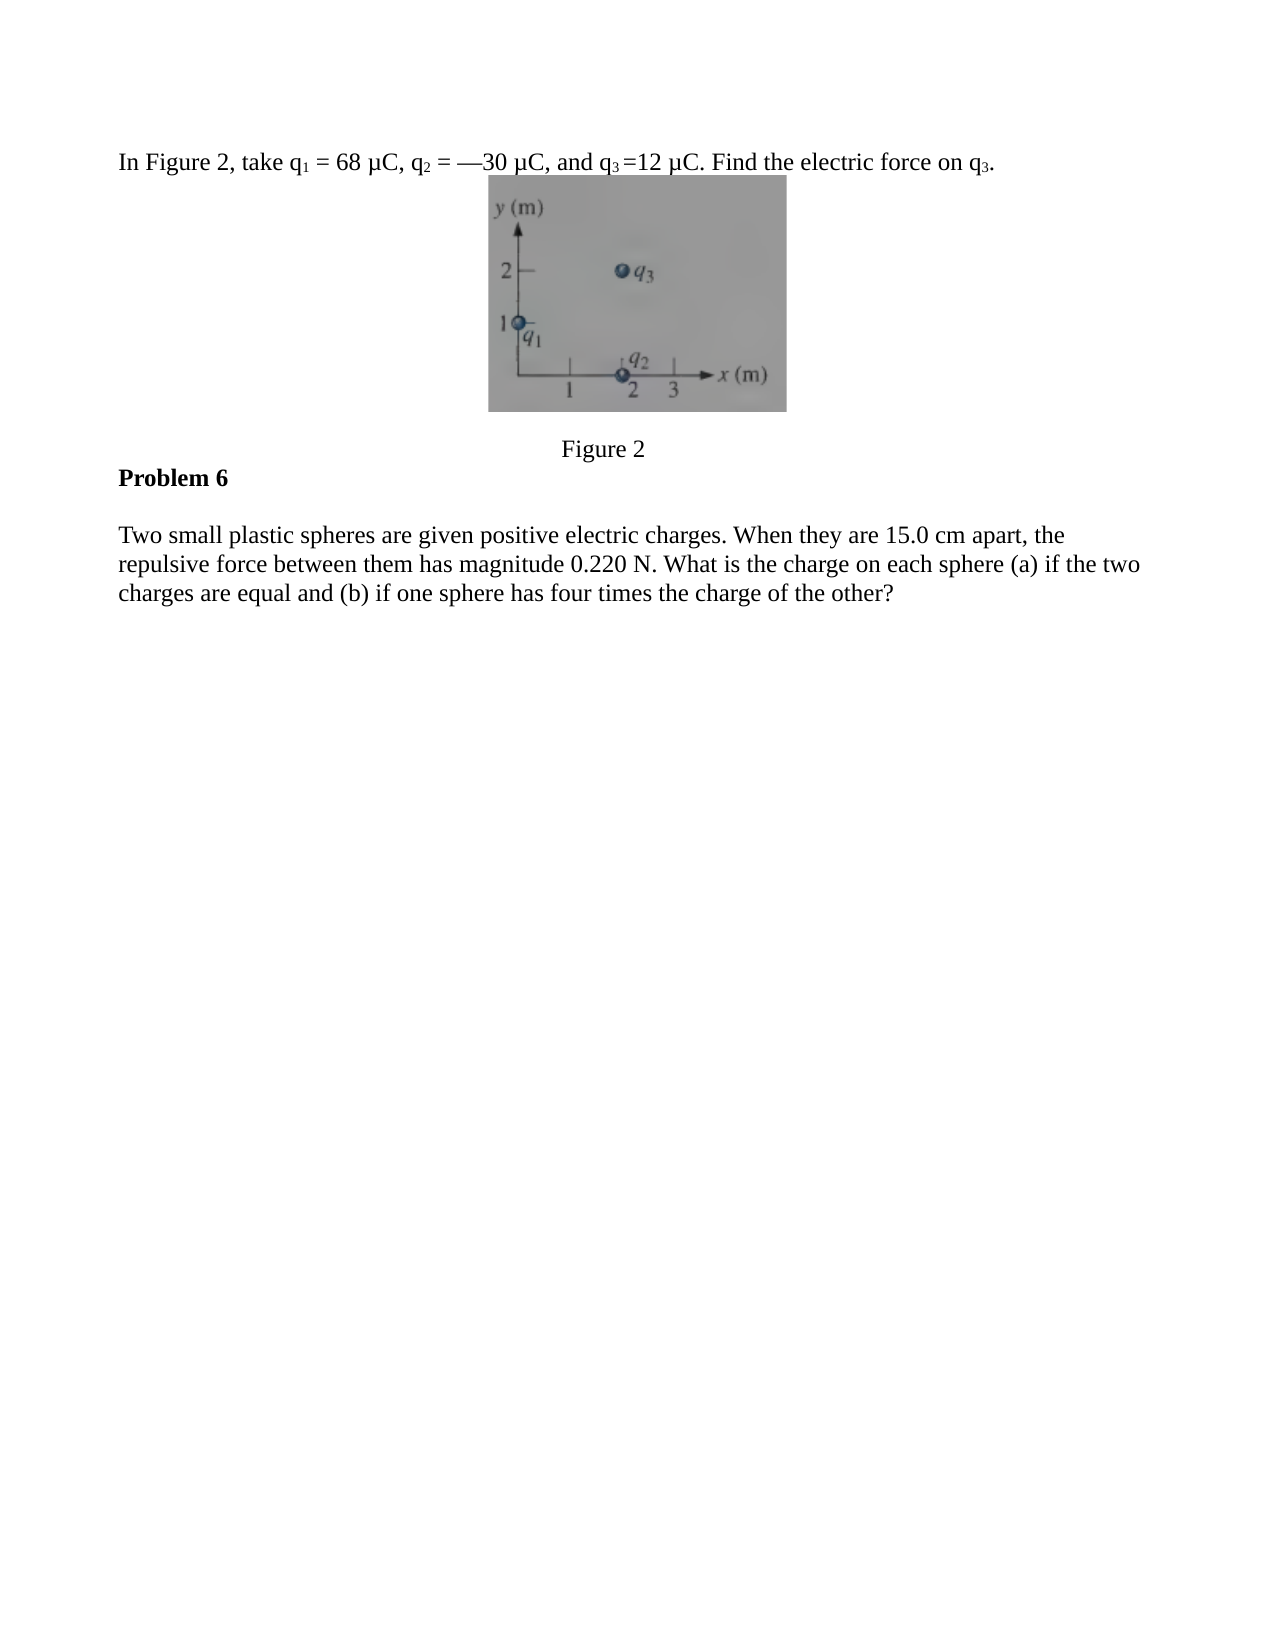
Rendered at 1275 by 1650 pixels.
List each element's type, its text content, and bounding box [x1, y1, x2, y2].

text Problem 6 [118, 463, 1157, 492]
text In Figure 2, take q1 = 68 µC, q2 = —30 µC, and q3 =12 µC. Find the electric force on q3. [118, 147, 1157, 176]
text Two small plastic spheres are given positive electric charges. When they are 15.0 cm apart, the repulsive force between them has magnitude 0.220 N. What is the charge on each sphere (a) if the two charges are equal and (b) if one sphere has four times the charge of the other? [118, 521, 1157, 607]
picture [488, 175, 787, 412]
text Figure 2 [118, 434, 1157, 463]
